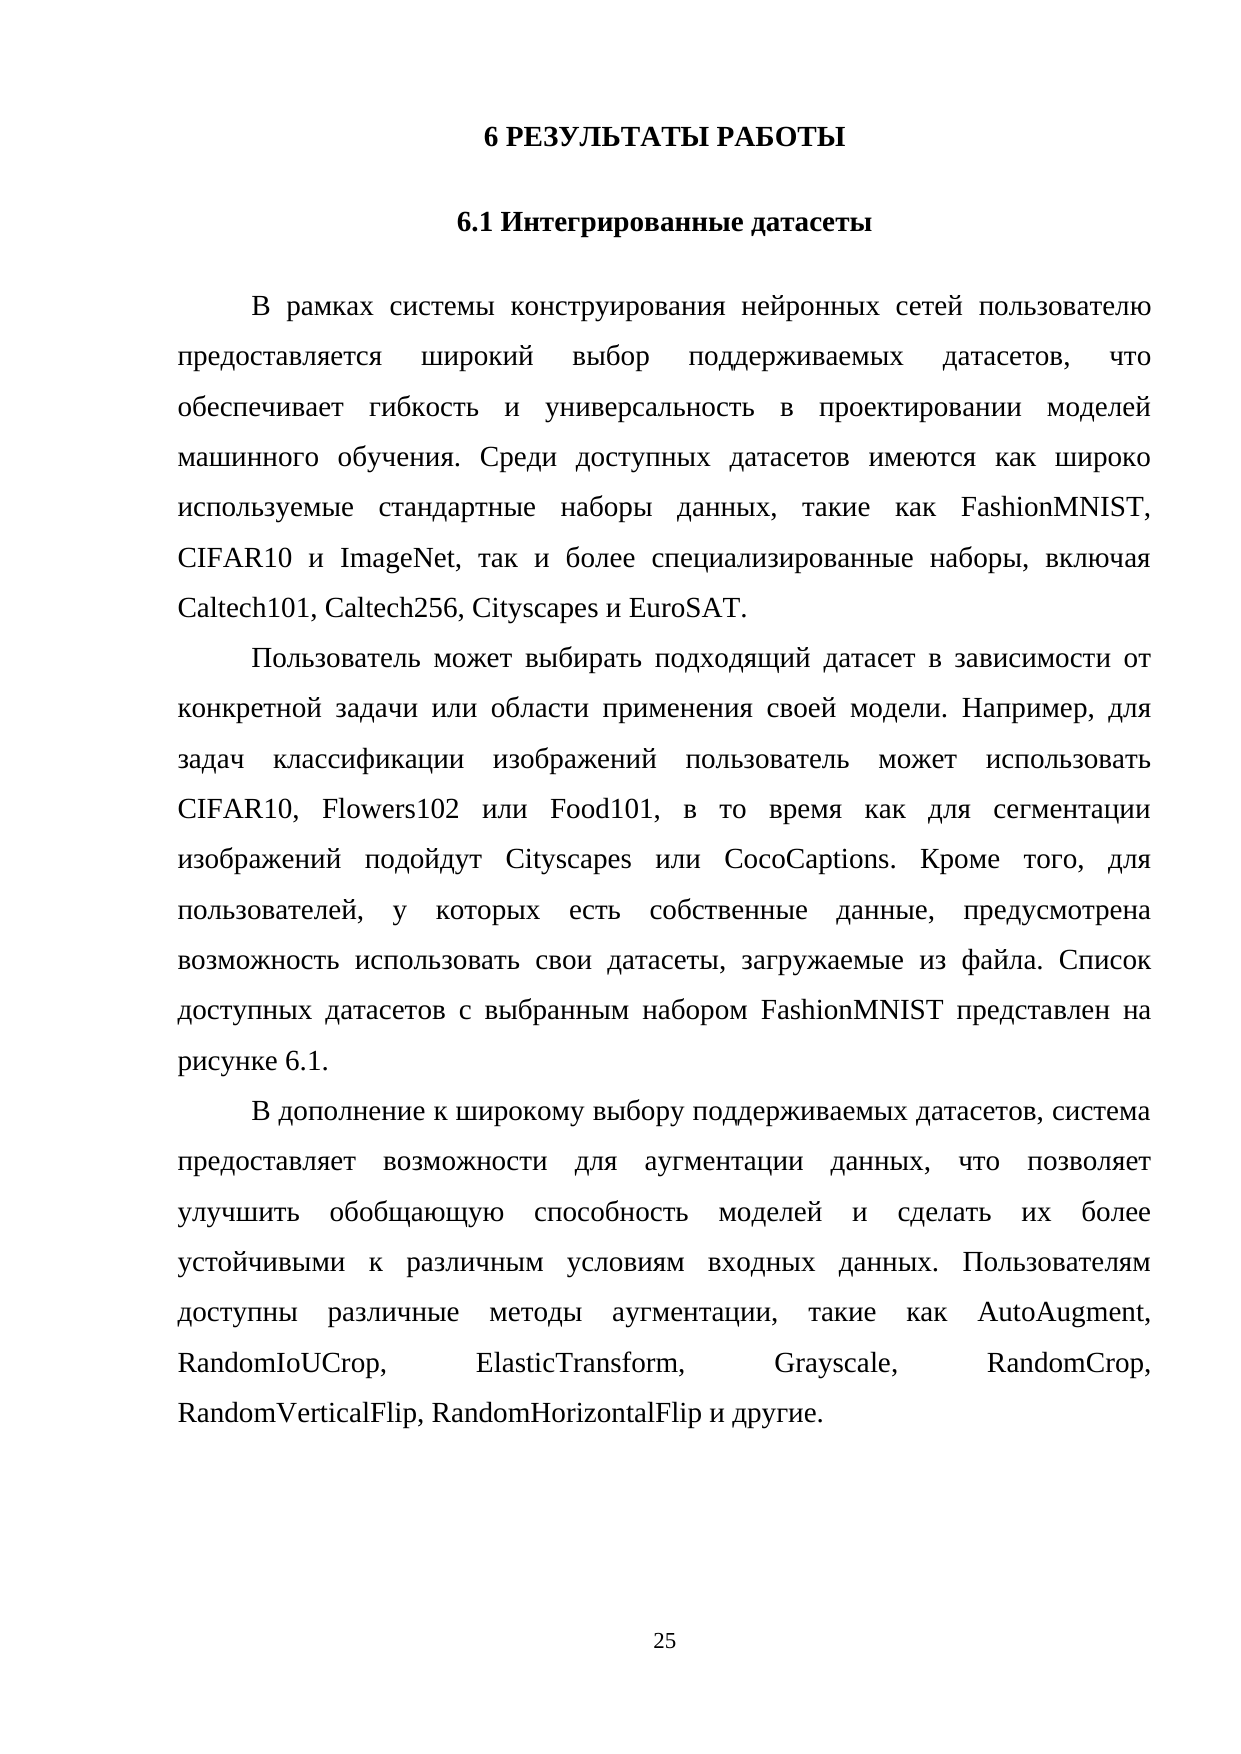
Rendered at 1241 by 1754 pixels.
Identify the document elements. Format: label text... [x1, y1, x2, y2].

text В дополнение к широкому выбору поддерживаемых датасетов, система предоставляет возможности для аугментации данных, что позволяет улучшить обобщающую способность моделей и сделать их более устойчивыми к различным условиям входных данных. Пользователям доступны различные методы аугментации, такие как AutoAugment, RandomIoUCrop, ElasticTransform, Grayscale, RandomCrop, RandomVerticalFlip, RandomHorizontalFlip и другие. [177, 1093, 1152, 1428]
subtitle 6 РЕЗУЛЬТАТЫ РАБОТЫ [177, 119, 1152, 152]
text Пользователь может выбирать подходящий датасет в зависимости от конкретной задачи или области применения своей модели. Например, для задач классификации изображений пользователь может использовать CIFAR10, Flowers102 или Food101, в то время как для сегментации изображений подойдут Cityscapes или CocoCaptions. Кроме того, для пользователей, у которых есть собственные данные, предусмотрена возможность использовать свои датасеты, загружаемые из файла. Список доступных датасетов с выбранным набором FashionMNIST представлен на рисунке 6.1. [177, 640, 1152, 1076]
text В рамках системы конструирования нейронных сетей пользователю предоставляется широкий выбор поддерживаемых датасетов, что обеспечивает гибкость и универсальность в проектировании моделей машинного обучения. Среди доступных датасетов имеются как широко используемые стандартные наборы данных, такие как FashionMNIST, CIFAR10 и ImageNet, так и более специализированные наборы, включая Caltech101, Caltech256, Cityscapes и EuroSAT. [177, 288, 1152, 623]
subtitle 6.1 Интегрированные датасеты [177, 204, 1152, 238]
